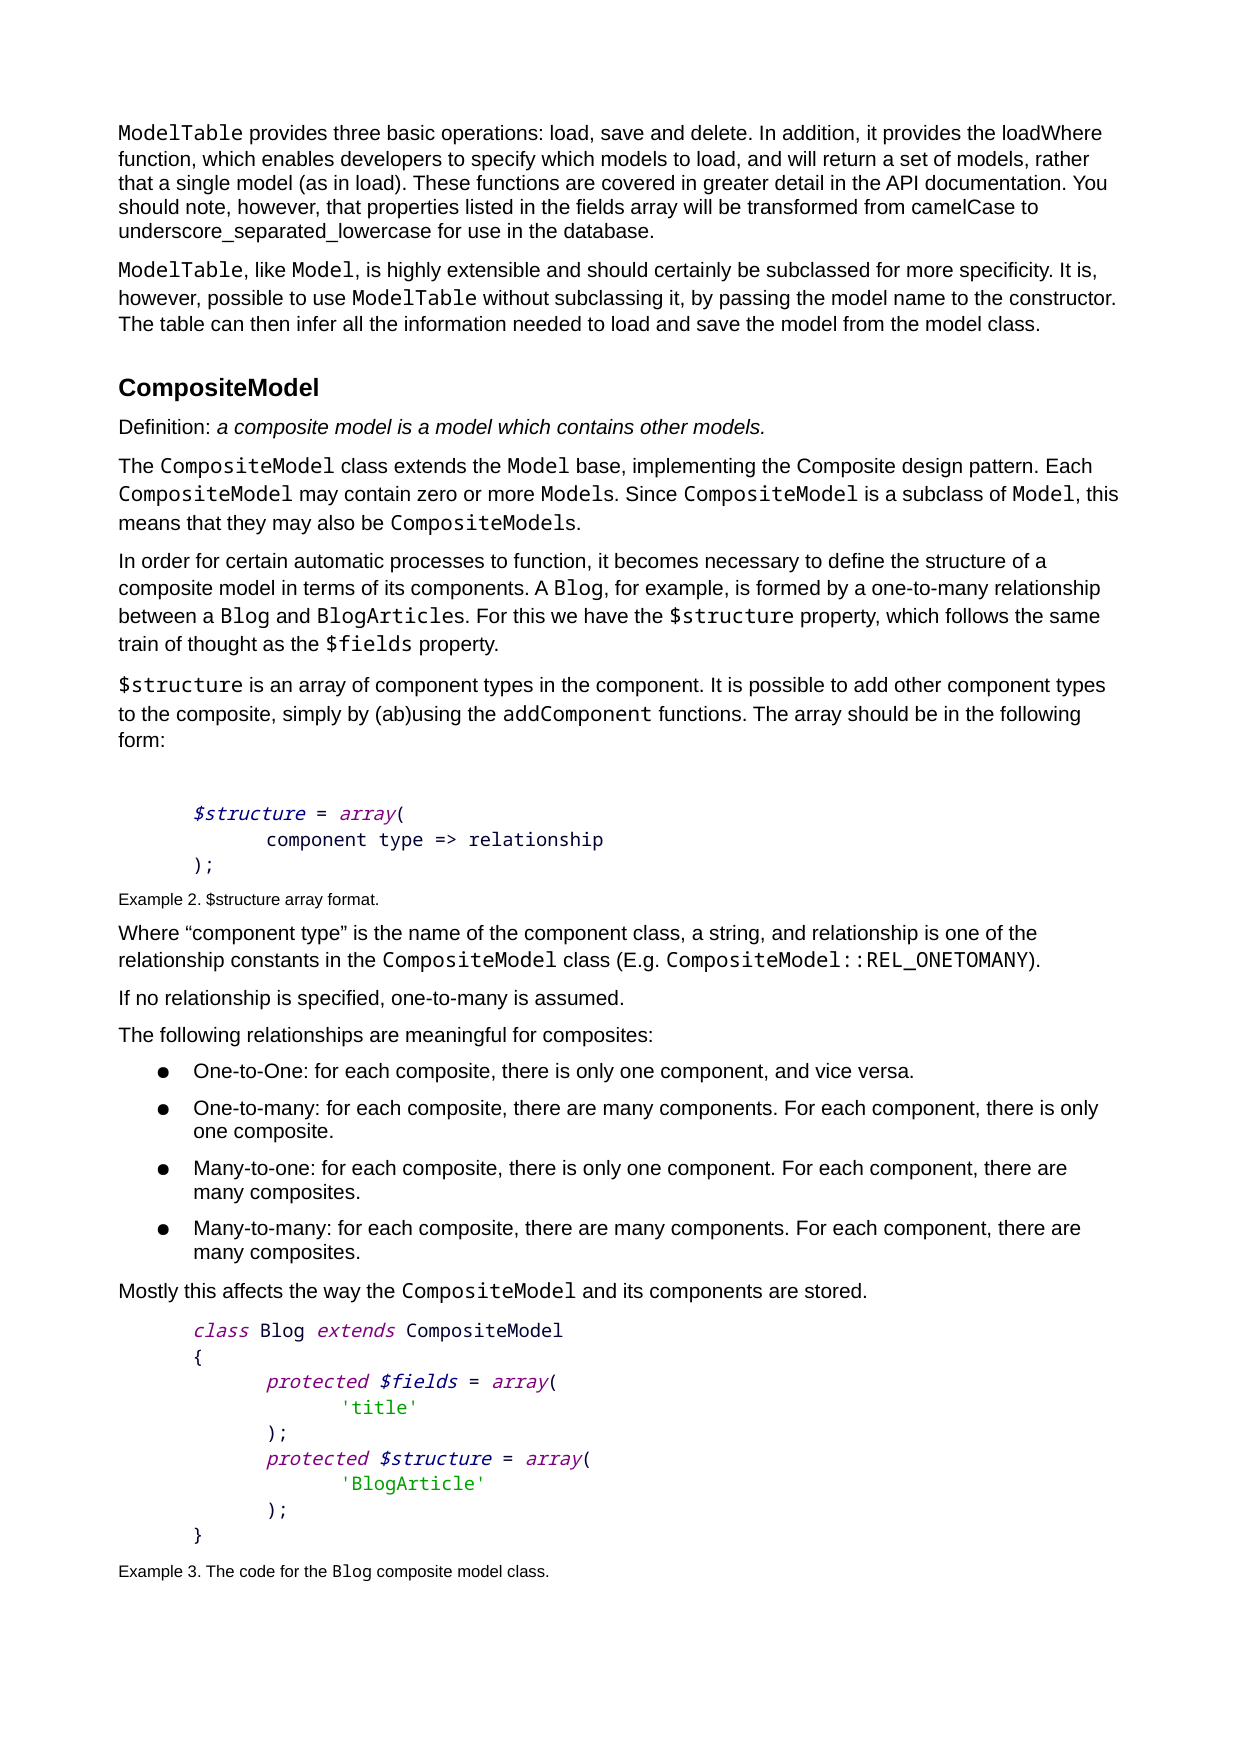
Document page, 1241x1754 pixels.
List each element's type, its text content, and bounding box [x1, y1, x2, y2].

text In order for certain automatic processes to function, it becomes necessary to define the structure of a composite model in terms of its components. A Blog, for example, is formed by a one-to-many relationship between a Blog and BlogArticles. For this we have the $structure property, which follows the same train of thought as the $fields property. [118, 549, 1122, 658]
text } [192, 1522, 1122, 1547]
list Many-to-many: for each composite, there are many components. For each component, there are many composites. [156, 1216, 1122, 1264]
text Where “component type” is the name of the component class, a string, and relationship is one of the relationship constants in the CompositeModel class (E.g. CompositeModel::REL_ONETOMANY). [118, 921, 1122, 973]
text component type => relationship [192, 826, 1122, 851]
text If no relationship is specified, one-to-many is assumed. [118, 986, 1122, 1010]
text protected $fields = array( [192, 1368, 1122, 1394]
subtitle CompositeModel [118, 373, 1122, 402]
text protected $structure = array( [192, 1445, 1122, 1471]
text Example 3. The code for the Blog composite model class. [118, 1560, 1122, 1582]
text class Blog extends CompositeModel [192, 1317, 1122, 1343]
text 'title' [192, 1394, 1122, 1419]
list One-to-many: for each composite, there are many components. For each component, there is only one composite. [156, 1095, 1122, 1143]
text ); [192, 1496, 1122, 1522]
text 'BlogArticle' [192, 1471, 1122, 1496]
text Definition: a composite model is a model which contains other models. [118, 414, 1122, 438]
text { [192, 1343, 1122, 1368]
text Example 2. $structure array format. [118, 889, 1122, 908]
text $structure = array( [192, 800, 1122, 826]
text ); [192, 1419, 1122, 1445]
list One-to-One: for each composite, there is only one component, and vice versa. [156, 1059, 1122, 1083]
text ); [192, 851, 1122, 877]
list Many-to-one: for each composite, there is only one component. For each component, there are many composites. [156, 1156, 1122, 1204]
text The following relationships are meaningful for composites: [118, 1022, 1122, 1046]
text ModelTable, like Model, is highly extensible and should certainly be subclassed for more specificity. It is, however, possible to use ModelTable without subclassing it, by passing the model name to the constructor. The table can then infer all the information needed to load and save the model from the model class. [118, 255, 1122, 336]
text $structure is an array of component types in the component. It is possible to add other component types to the composite, simply by (ab)using the addComponent functions. The array should be in the following form: [118, 671, 1122, 751]
text ModelTable provides three basic operations: load, save and delete. In addition, it provides the loadWhere function, which enables developers to specify which models to load, and will return a set of models, rather that a single model (as in load). These functions are covered in greater detail in the API documentation. You should note, however, that properties listed in the fields array will be transformed from camelCase to underscore_separated_lowercase for use in the database. [118, 118, 1122, 242]
text The CompositeModel class extends the Model base, implementing the Composite design pattern. Each CompositeModel may contain zero or more Models. Since CompositeModel is a subclass of Model, this means that they may also be CompositeModels. [118, 451, 1122, 536]
text Mostly this affects the way the CompositeModel and its components are stored. [118, 1277, 1122, 1305]
